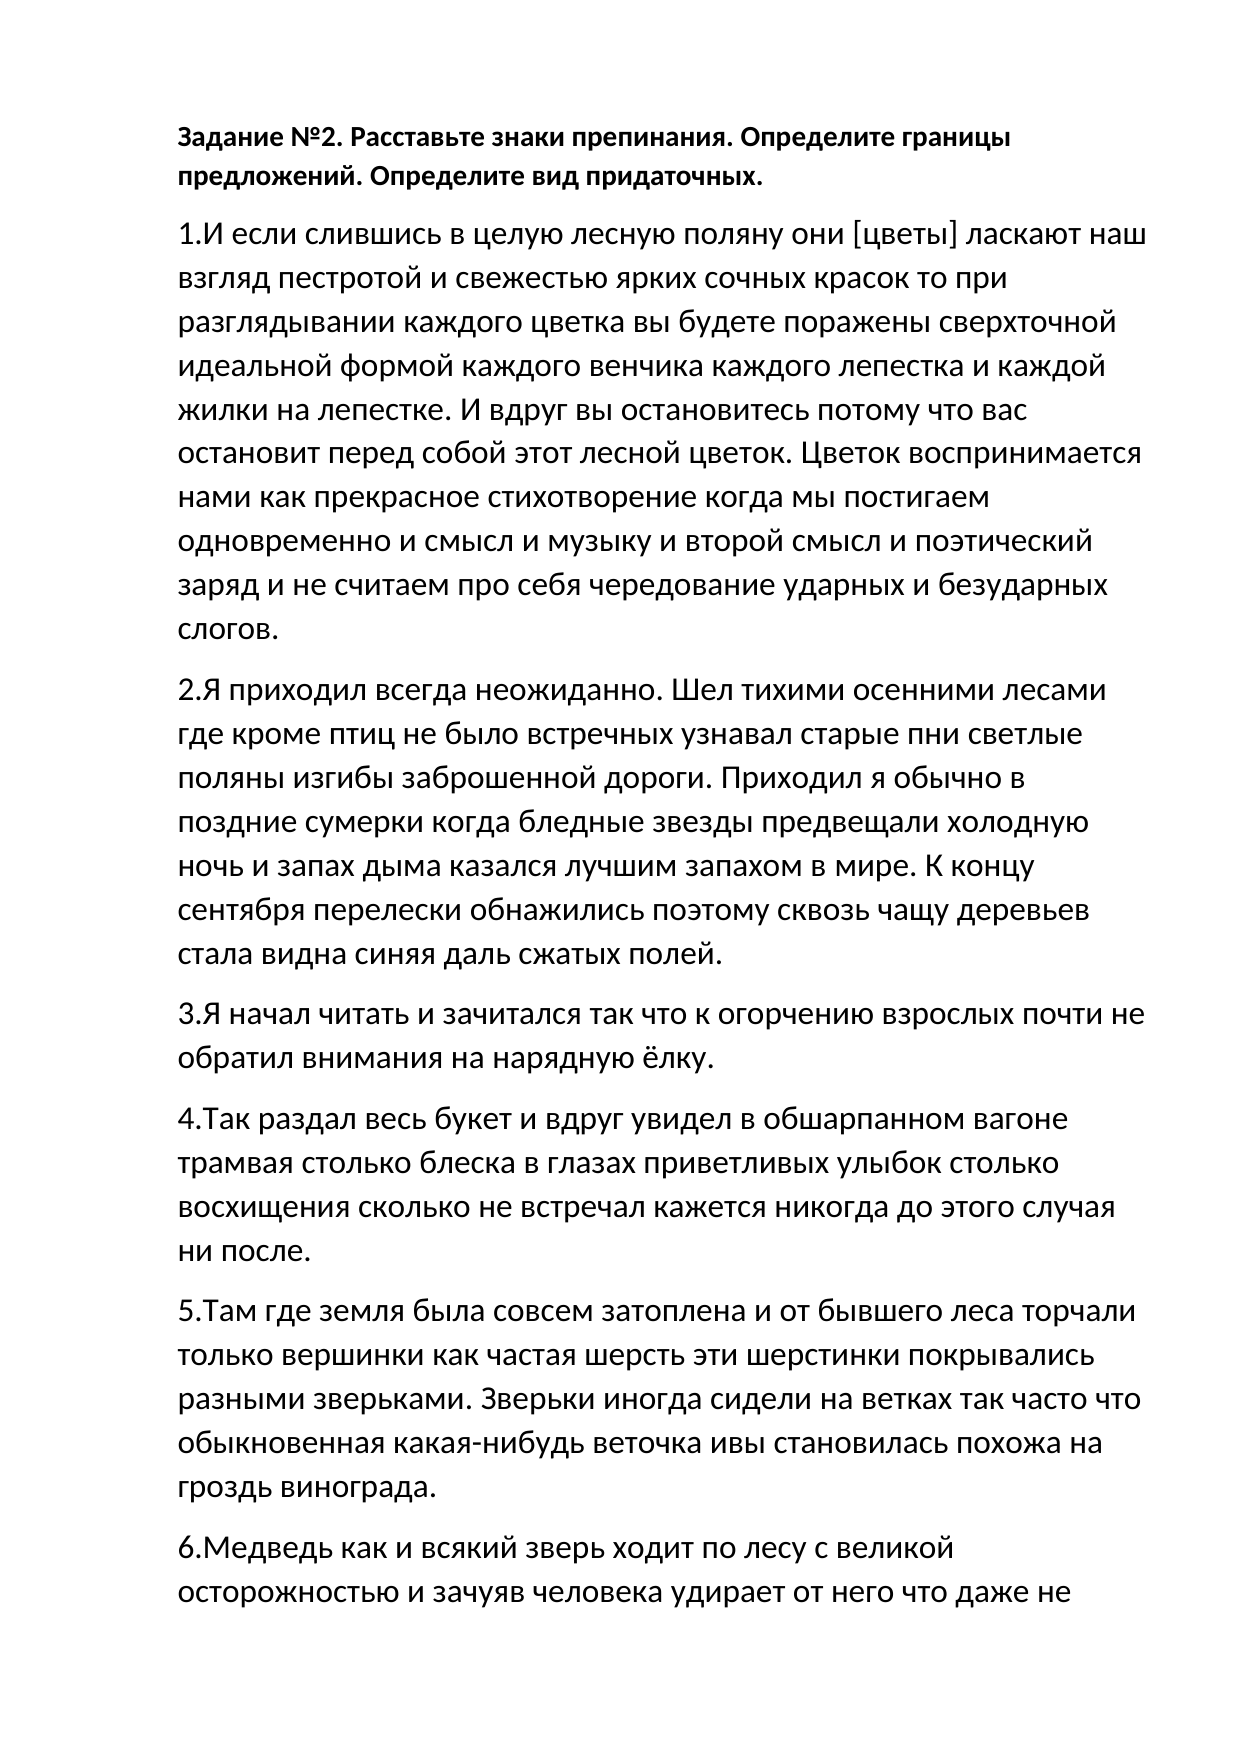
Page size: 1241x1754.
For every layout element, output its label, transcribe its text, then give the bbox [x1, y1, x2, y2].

text 2.Я приходил всегда неожиданно. Шел тихими осенними лесами где кроме птиц не было встречных узнавал старые пни светлые поляны изгибы заброшенной дороги. Приходил я обычно в поздние сумерки когда бледные звезды предвещали холодную ночь и запах дыма казался лучшим запахом в мире. К концу сентября перелески обнажились поэтому сквозь чащу деревьев стала видна синяя даль сжатых полей. [177, 668, 1152, 972]
text Задание №2. Расставьте знаки препинания. Определите границы предложений. Определите вид придаточных. [177, 118, 1152, 192]
text 6.Медведь как и всякий зверь ходит по лесу с великой осторожностью и зачуяв человека удирает от него что даже не [177, 1526, 1152, 1611]
text 4.Так раздал весь букет и вдруг увидел в обшарпанном вагоне трамвая столько блеска в глазах приветливых улыбок столько восхищения сколько не встречал кажется никогда до этого случая ни после. [177, 1097, 1152, 1269]
text 1.И если слившись в целую лесную поляну они [цветы] ласкают наш взгляд пестротой и свежестью ярких сочных красок то при разглядывании каждого цветка вы будете поражены сверхточной идеальной формой каждого венчика каждого лепестка и каждой жилки на лепестке. И вдруг вы остановитесь потому что вас остановит перед собой этот лесной цветок. Цветок воспринимается нами как прекрасное стихотворение когда мы постигаем одновременно и смысл и музыку и второй смысл и поэтический заряд и не считаем про себя чередование ударных и безударных слогов. [177, 212, 1152, 648]
text 3.Я начал читать и зачитался так что к огорчению взрослых почти не обратил внимания на нарядную ёлку. [177, 992, 1152, 1077]
text 5.Там где земля была совсем затоплена и от бывшего леса торчали только вершинки как частая шерсть эти шерстинки покрывались разными зверьками. Зверьки иногда сидели на ветках так часто что обыкновенная какая-нибудь веточка ивы становилась похожа на гроздь винограда. [177, 1289, 1152, 1506]
